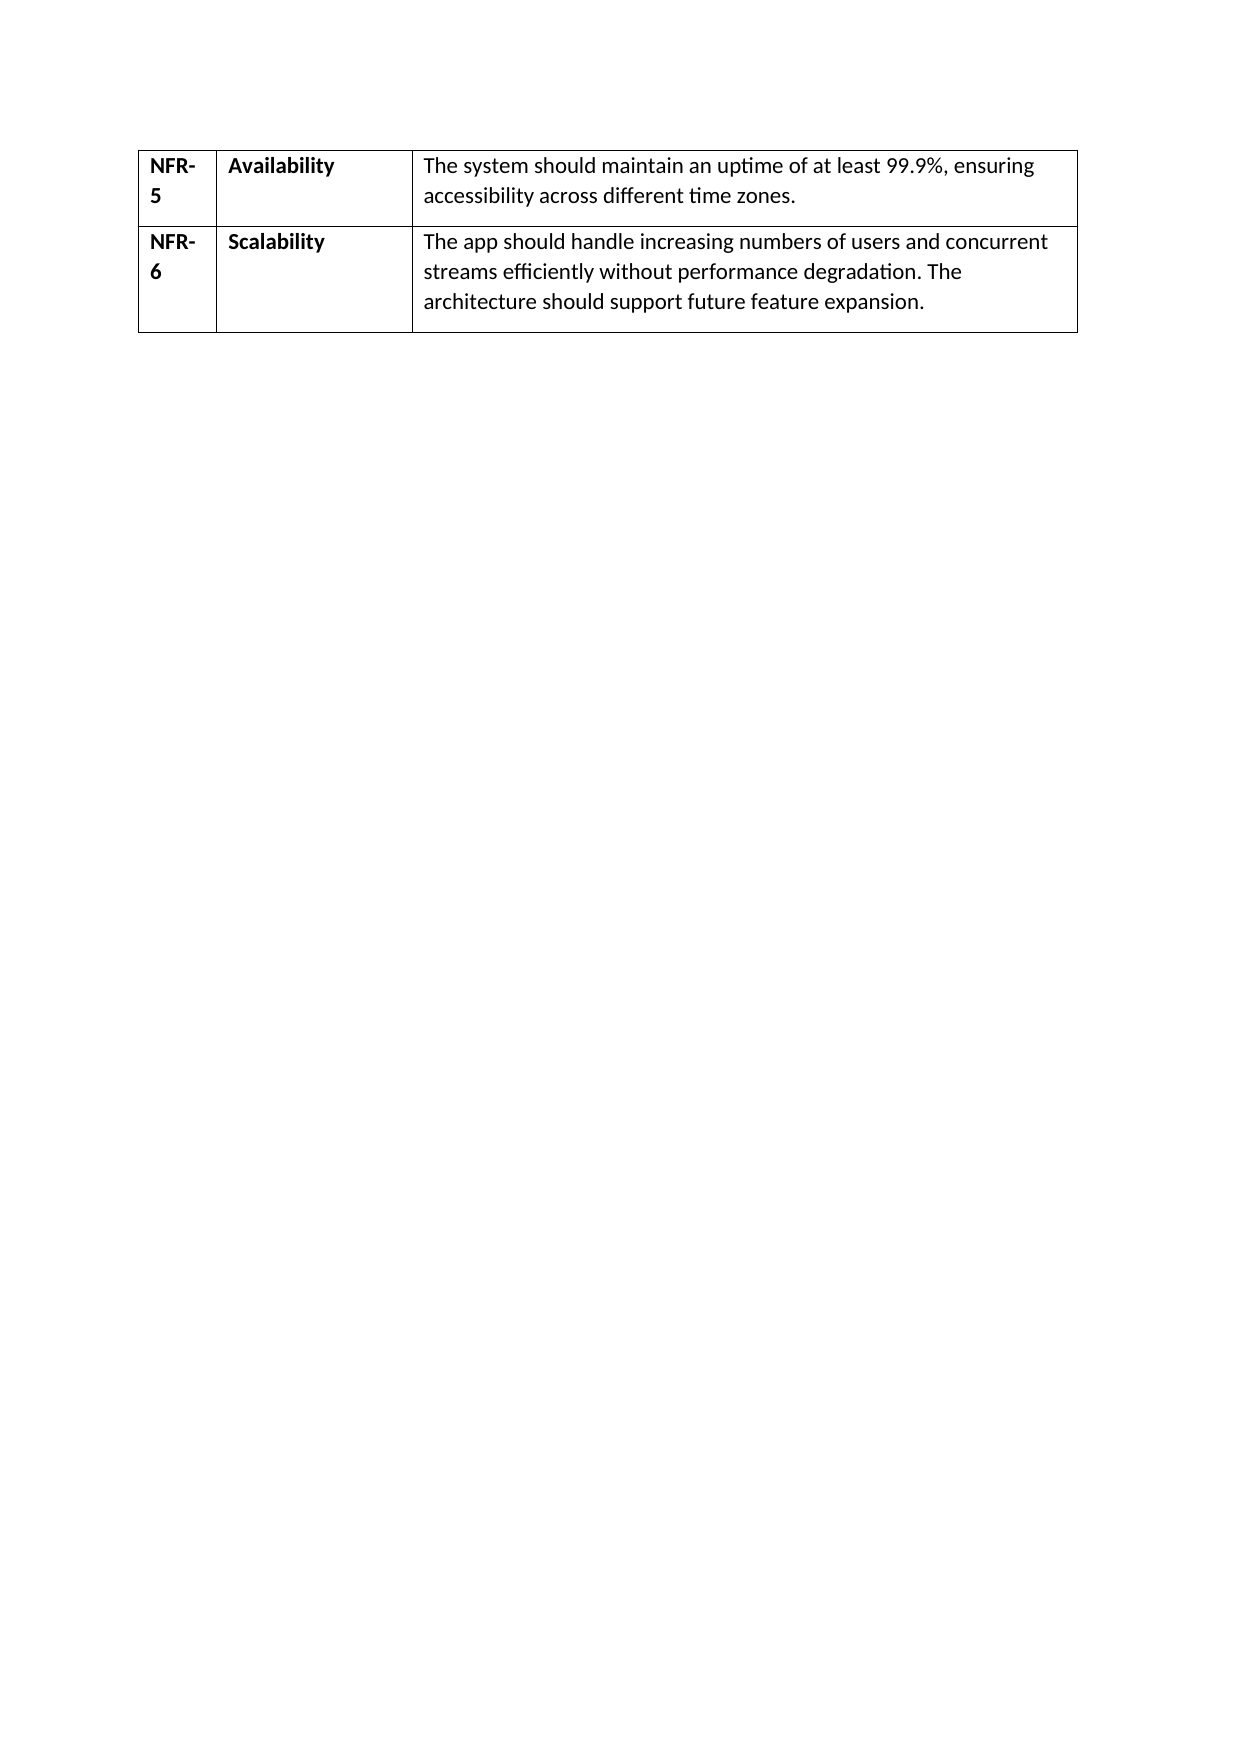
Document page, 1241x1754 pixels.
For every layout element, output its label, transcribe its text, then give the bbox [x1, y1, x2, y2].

table_cell Availability [217, 151, 412, 226]
table_cell NFR-5 [139, 151, 216, 226]
table_cell NFR-6 [139, 227, 216, 332]
table_cell Scalability [217, 227, 412, 332]
table_cell The app should handle increasing numbers of users and concurrent streams efficiently without performance degradation. The architecture should support future feature expansion. [413, 227, 1077, 332]
table_cell The system should maintain an uptime of at least 99.9%, ensuring accessibility across different time zones. [413, 151, 1077, 226]
